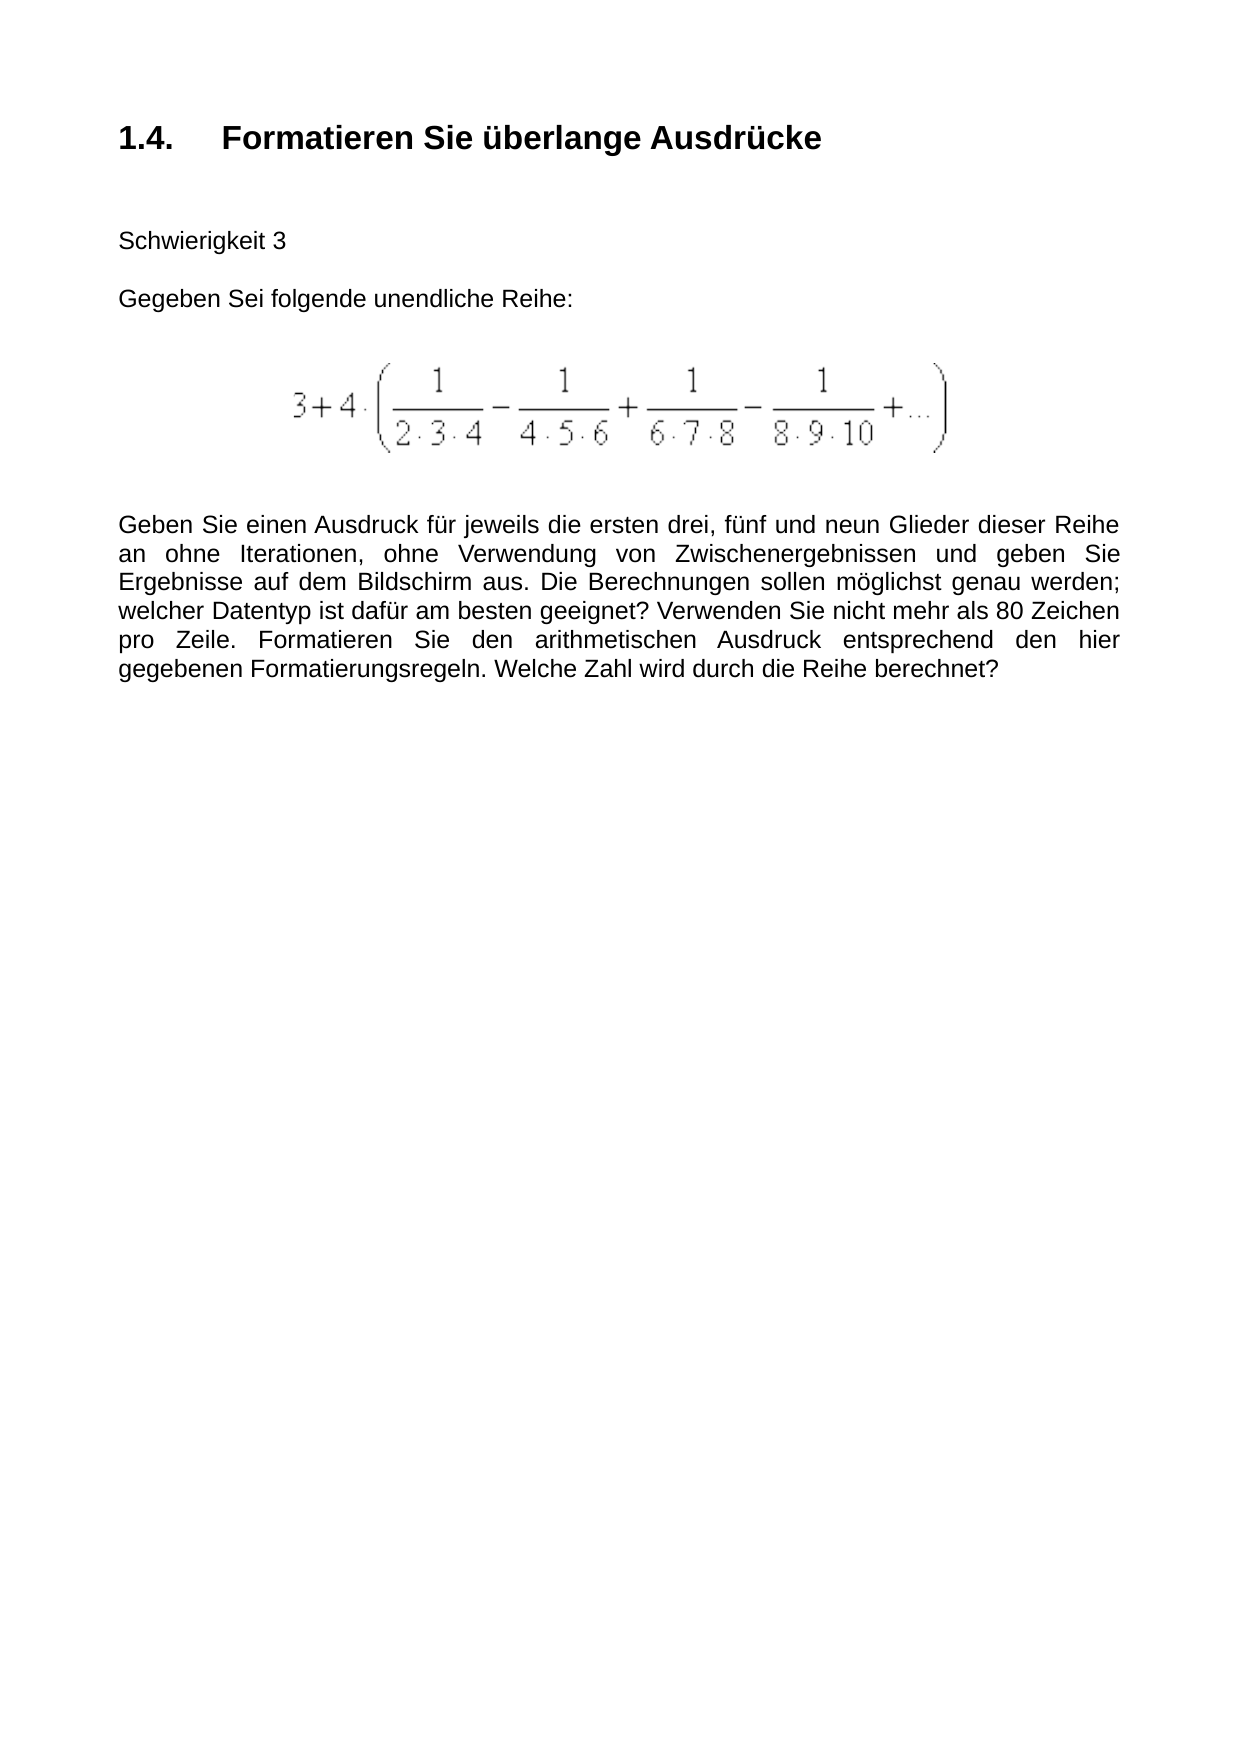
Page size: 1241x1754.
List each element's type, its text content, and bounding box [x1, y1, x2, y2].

list Formatieren Sie überlange Ausdrücke [118, 118, 1122, 157]
picture [293, 363, 947, 453]
text Geben Sie einen Ausdruck für jeweils die ersten drei, fünf und neun Glieder dieser Reihe an ohne Iterationen, ohne Verwendung von Zwischenergebnissen und geben Sie Ergebnisse auf dem Bildschirm aus. Die Berechnungen sollen möglichst genau werden; welcher Datentyp ist dafür am besten geeignet? Verwenden Sie nicht mehr als 80 Zeichen pro Zeile. Formatieren Sie den arithmetischen Ausdruck entsprechend den hier gegebenen Formatierungsregeln. Welche Zahl wird durch die Reihe berechnet? [118, 510, 1122, 682]
text Gegeben Sei folgende unendliche Reihe: [118, 284, 1122, 313]
text Schwierigkeit 3 [118, 226, 1122, 254]
